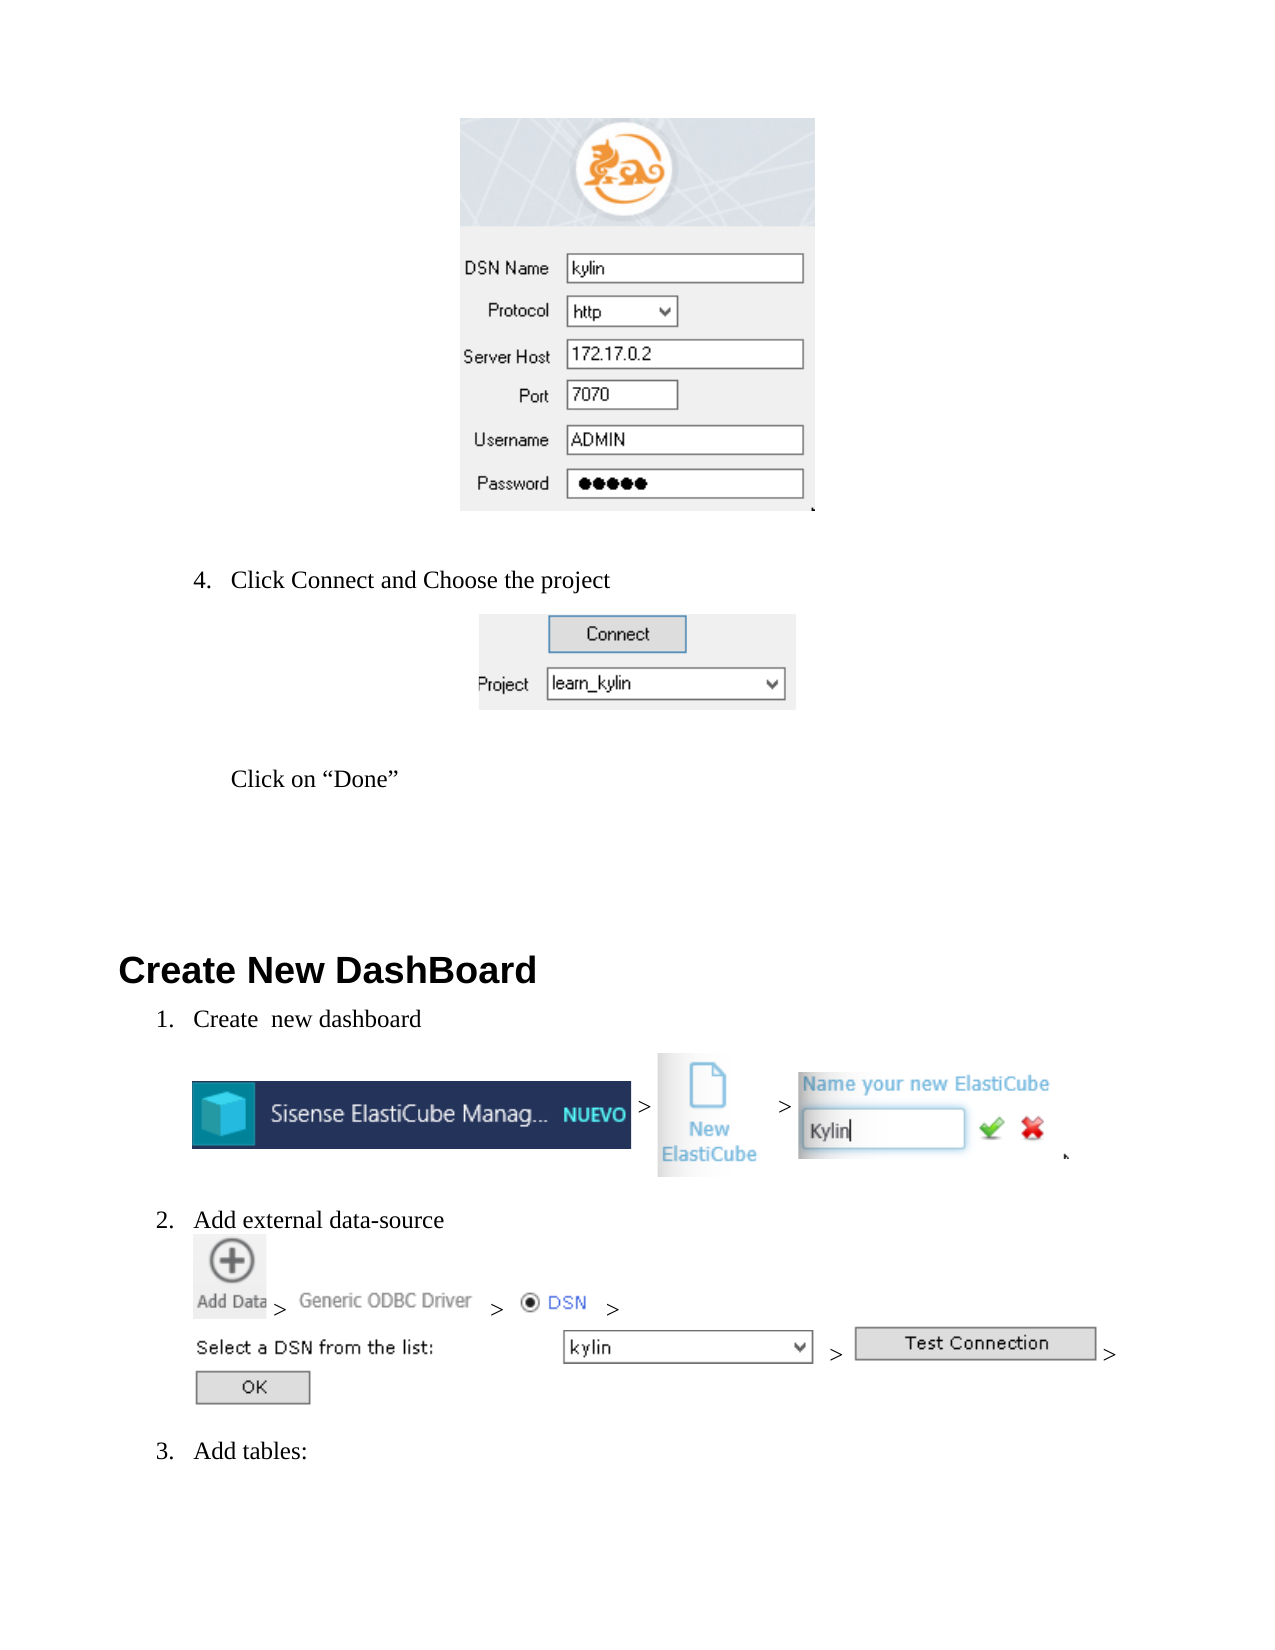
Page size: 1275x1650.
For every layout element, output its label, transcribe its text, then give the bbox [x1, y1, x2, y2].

picture [798, 1072, 1069, 1159]
list Add tables: [156, 1436, 1157, 1465]
picture [478, 614, 797, 710]
picture [193, 1368, 317, 1408]
picture [192, 1081, 632, 1149]
list Add external data-source [156, 1206, 1157, 1234]
list > > > > > [156, 1234, 1157, 1369]
picture [657, 1053, 772, 1177]
list Click Connect and Choose the project [193, 565, 1157, 594]
picture [460, 118, 815, 511]
picture [510, 1286, 600, 1319]
picture [193, 1234, 267, 1319]
list Create new dashboard [156, 1004, 1157, 1033]
text > [772, 1053, 1157, 1177]
list Click on “Done” [193, 764, 1157, 793]
subtitle Create New DashBoard [118, 948, 1157, 992]
picture [293, 1290, 484, 1319]
text > [118, 1053, 657, 1177]
picture [849, 1324, 1103, 1364]
picture [193, 1330, 823, 1364]
